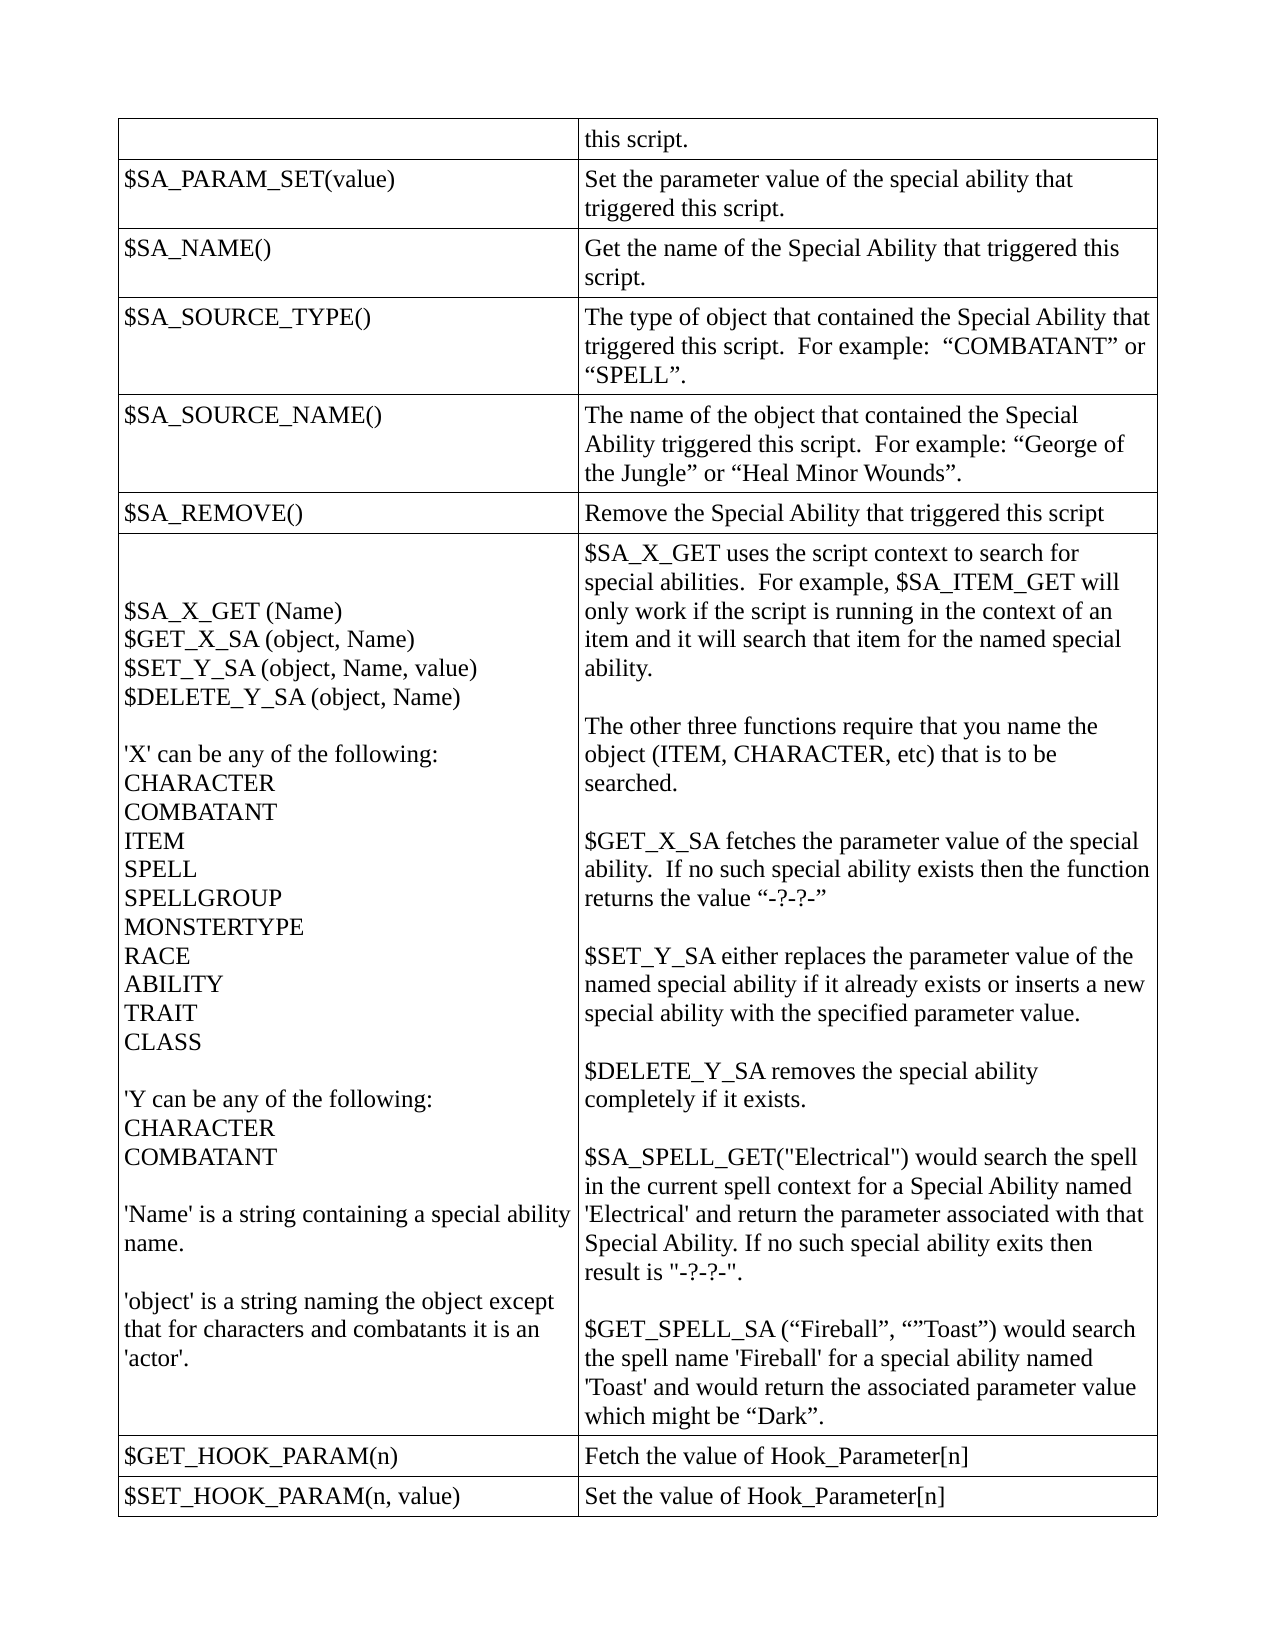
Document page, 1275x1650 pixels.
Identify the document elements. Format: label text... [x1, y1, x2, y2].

table_cell Set the value of Hook_Parameter[n] [579, 1477, 1157, 1516]
table_cell Fetch the value of Hook_Parameter[n] [579, 1436, 1157, 1476]
table_cell The name of the object that contained the Special Ability triggered this script. For example: “George of the Jungle” or “Heal Minor Wounds”. [579, 395, 1157, 492]
table_cell $SA_PARAM_SET(value) [119, 160, 578, 227]
table_cell $SA_SOURCE_TYPE() [119, 298, 578, 394]
table_header [119, 119, 578, 158]
table_cell Set the parameter value of the special ability that triggered this script. [579, 160, 1157, 227]
table_cell $SA_X_GET (Name) $GET_X_SA (object, Name) $SET_Y_SA (object, Name, value) $DELETE_Y_SA (object, Name) 'X' can be any of the following: CHARACTER COMBATANT ITEM SPELL SPELLGROUP MONSTERTYPE RACE ABILITY TRAIT CLASS 'Y can be any of the following: CHARACTER COMBATANT 'Name' is a string containing a special ability name. 'object' is a string naming the object except that for characters and combatants it is an 'actor'. [119, 534, 578, 1435]
table_cell $GET_HOOK_PARAM(n) [119, 1436, 578, 1476]
table_cell The type of object that contained the Special Ability that triggered this script. For example: “COMBATANT” or “SPELL”. [579, 298, 1157, 394]
table_cell Remove the Special Ability that triggered this script [579, 493, 1157, 532]
table_cell $SA_X_GET uses the script context to search for special abilities. For example, $SA_ITEM_GET will only work if the script is running in the context of an item and it will search that item for the named special ability. The other three functions require that you name the object (ITEM, CHARACTER, etc) that is to be searched. $GET_X_SA fetches the parameter value of the special ability. If no such special ability exists then the function returns the value “-?-?-” $SET_Y_SA either replaces the parameter value of the named special ability if it already exists or inserts a new special ability with the specified parameter value. $DELETE_Y_SA removes the special ability completely if it exists. $SA_SPELL_GET("Electrical") would search the spell in the current spell context for a Special Ability named 'Electrical' and return the parameter associated with that Special Ability. If no such special ability exits then result is "-?-?-". $GET_SPELL_SA (“Fireball”, “”Toast”) would search the spell name 'Fireball' for a special ability named 'Toast' and would return the associated parameter value which might be “Dark”. [579, 534, 1157, 1435]
table_cell $SA_NAME() [119, 229, 578, 297]
table_cell $SA_REMOVE() [119, 493, 578, 532]
table_cell Get the name of the Special Ability that triggered this script. [579, 229, 1157, 297]
table_header this script. [579, 119, 1157, 158]
table_cell $SA_SOURCE_NAME() [119, 395, 578, 492]
table_cell $SET_HOOK_PARAM(n, value) [119, 1477, 578, 1516]
